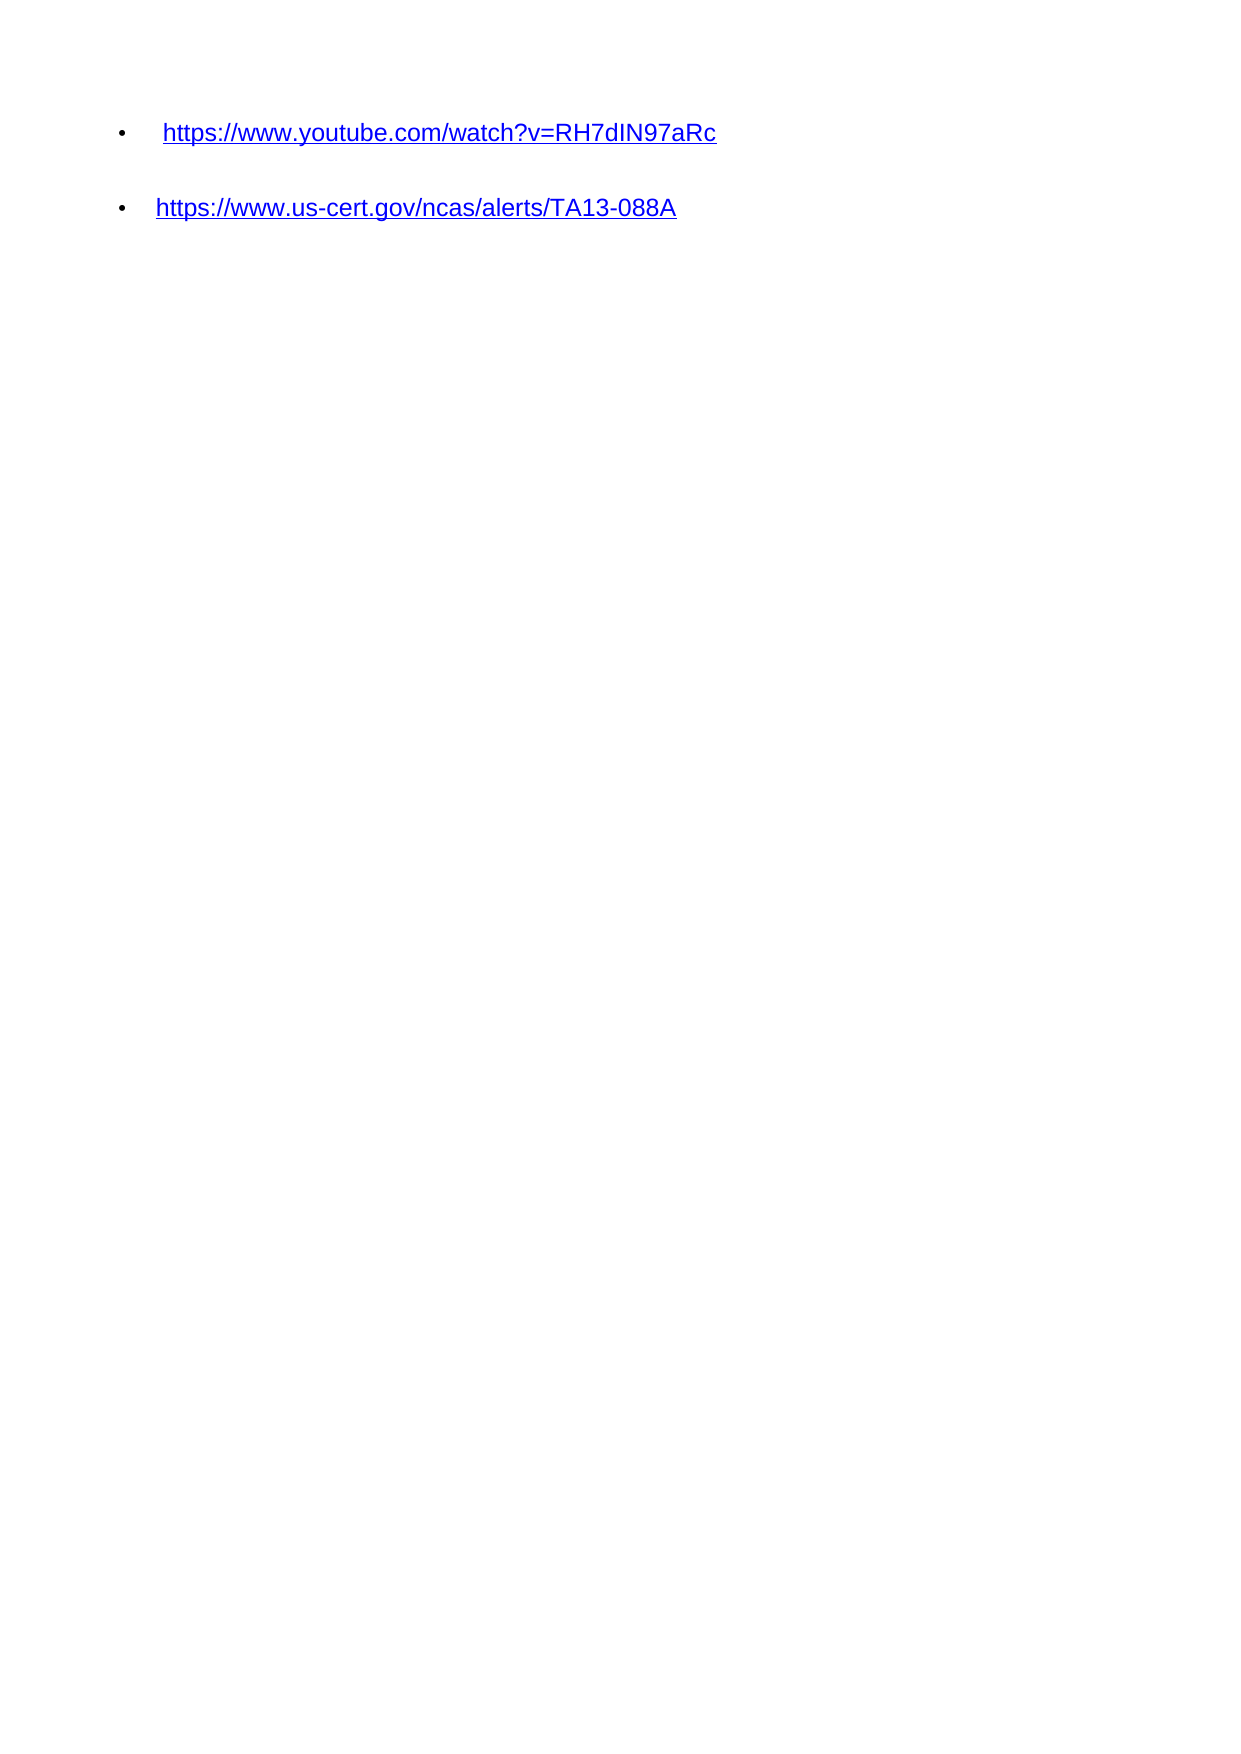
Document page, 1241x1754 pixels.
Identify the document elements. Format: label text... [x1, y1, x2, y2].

list https://www.youtube.com/watch?v=RH7dIN97aRc [81, 118, 1122, 147]
list https://www.us-cert.gov/ncas/alerts/TA13-088A [81, 193, 1122, 222]
